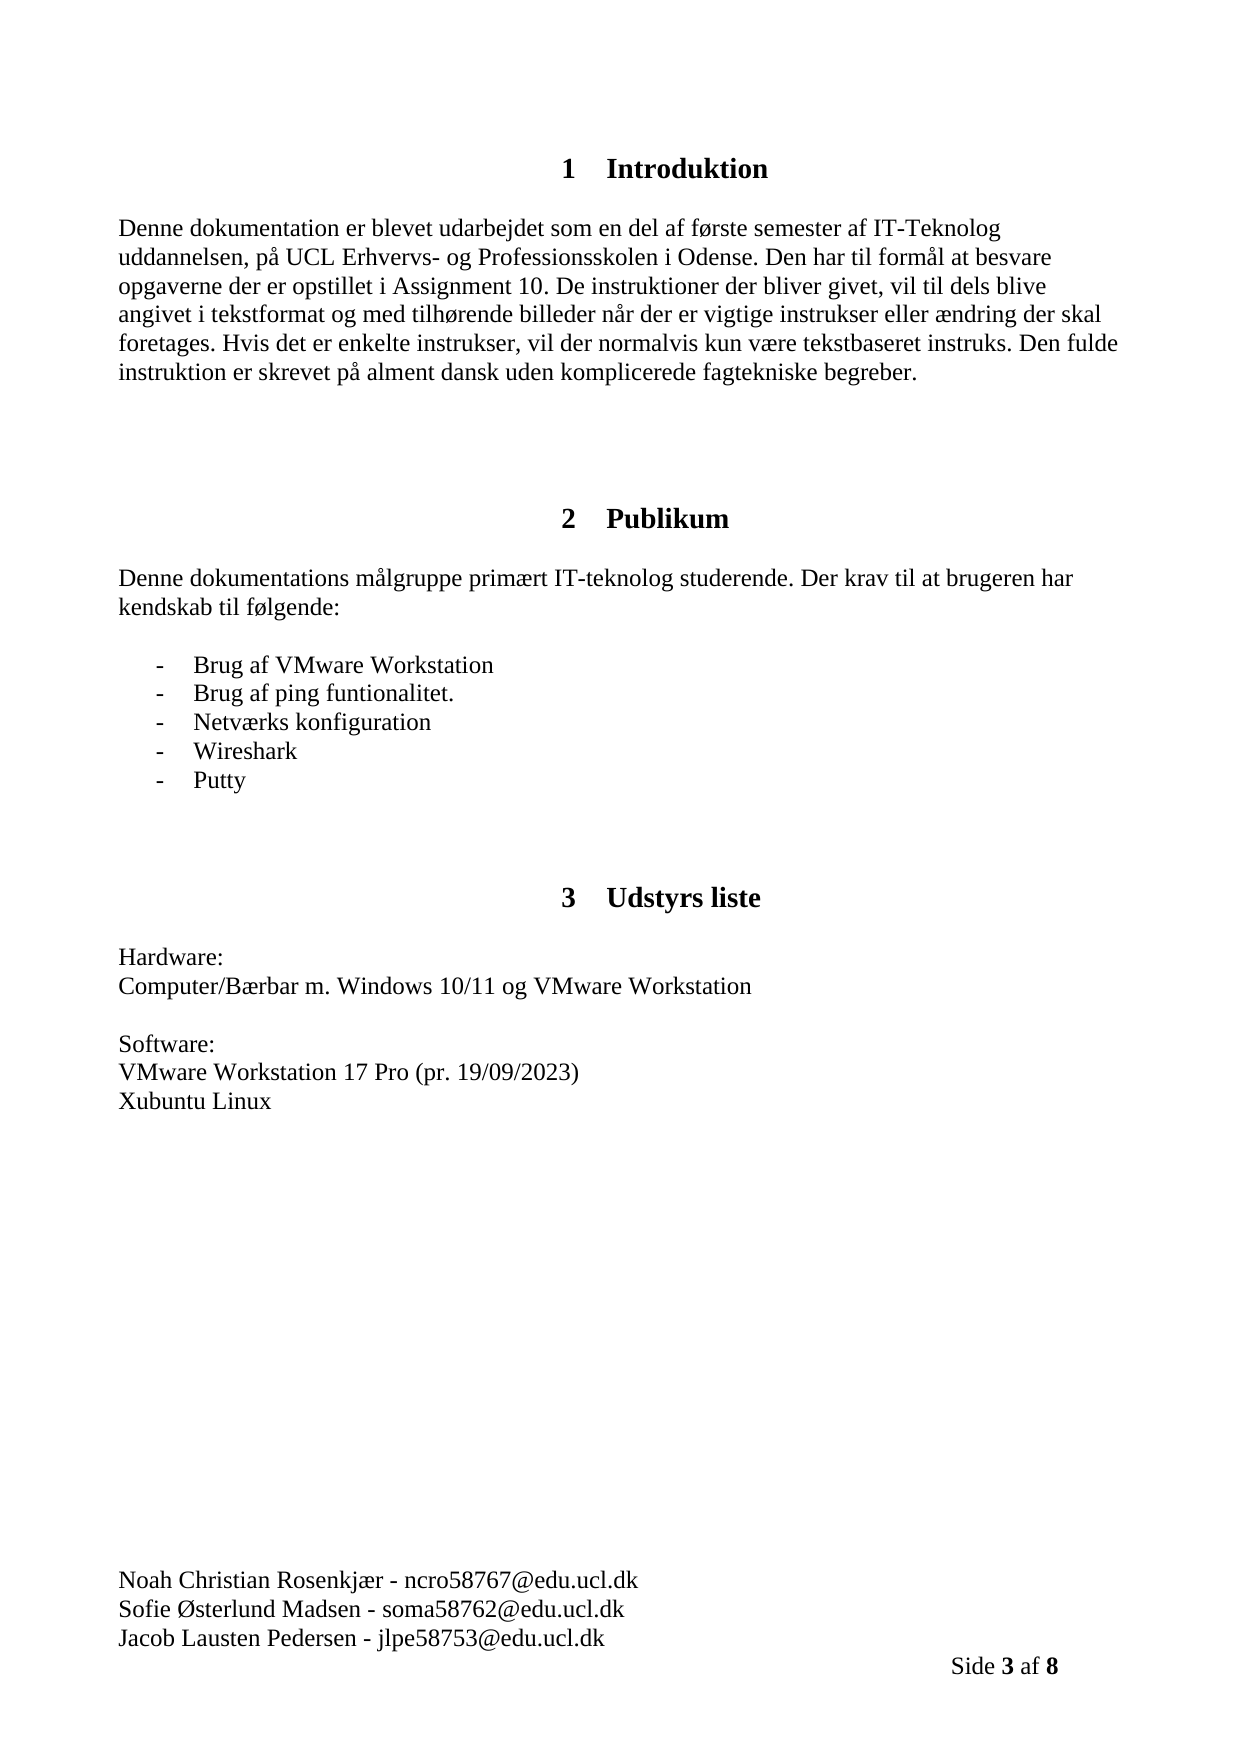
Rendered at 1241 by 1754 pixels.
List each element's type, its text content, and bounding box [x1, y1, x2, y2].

text Xubuntu Linux [118, 1086, 1122, 1115]
text VMware Workstation 17 Pro (pr. 19/09/2023) [118, 1057, 1122, 1086]
text Computer/Bærbar m. Windows 10/11 og VMware Workstation [118, 971, 1122, 1000]
list Wireshark [156, 736, 1122, 765]
subtitle Publikum [561, 501, 1122, 535]
text Hardware: [118, 942, 1122, 971]
subtitle Introduktion [561, 151, 1122, 184]
text Denne dokumentations målgruppe primært IT-teknolog studerende. Der krav til at brugeren har kendskab til følgende: [118, 563, 1122, 621]
list Netværks konfiguration [156, 707, 1122, 736]
subtitle Udstyrs liste [561, 880, 1122, 914]
list Brug af VMware Workstation [156, 650, 1122, 678]
list Putty [156, 765, 1122, 793]
text Software: [118, 1029, 1122, 1057]
list Brug af ping funtionalitet. [156, 678, 1122, 707]
text Denne dokumentation er blevet udarbejdet som en del af første semester af IT-Teknolog uddannelsen, på UCL Erhvervs- og Professionsskolen i Odense. Den har til formål at besvare opgaverne der er opstillet i Assignment 10. De instruktioner der bliver givet, vil til dels blive angivet i tekstformat og med tilhørende billeder når der er vigtige instrukser eller ændring der skal foretages. Hvis det er enkelte instrukser, vil der normalvis kun være tekstbaseret instruks. Den fulde instruktion er skrevet på alment dansk uden komplicerede fagtekniske begreber. [118, 213, 1122, 386]
